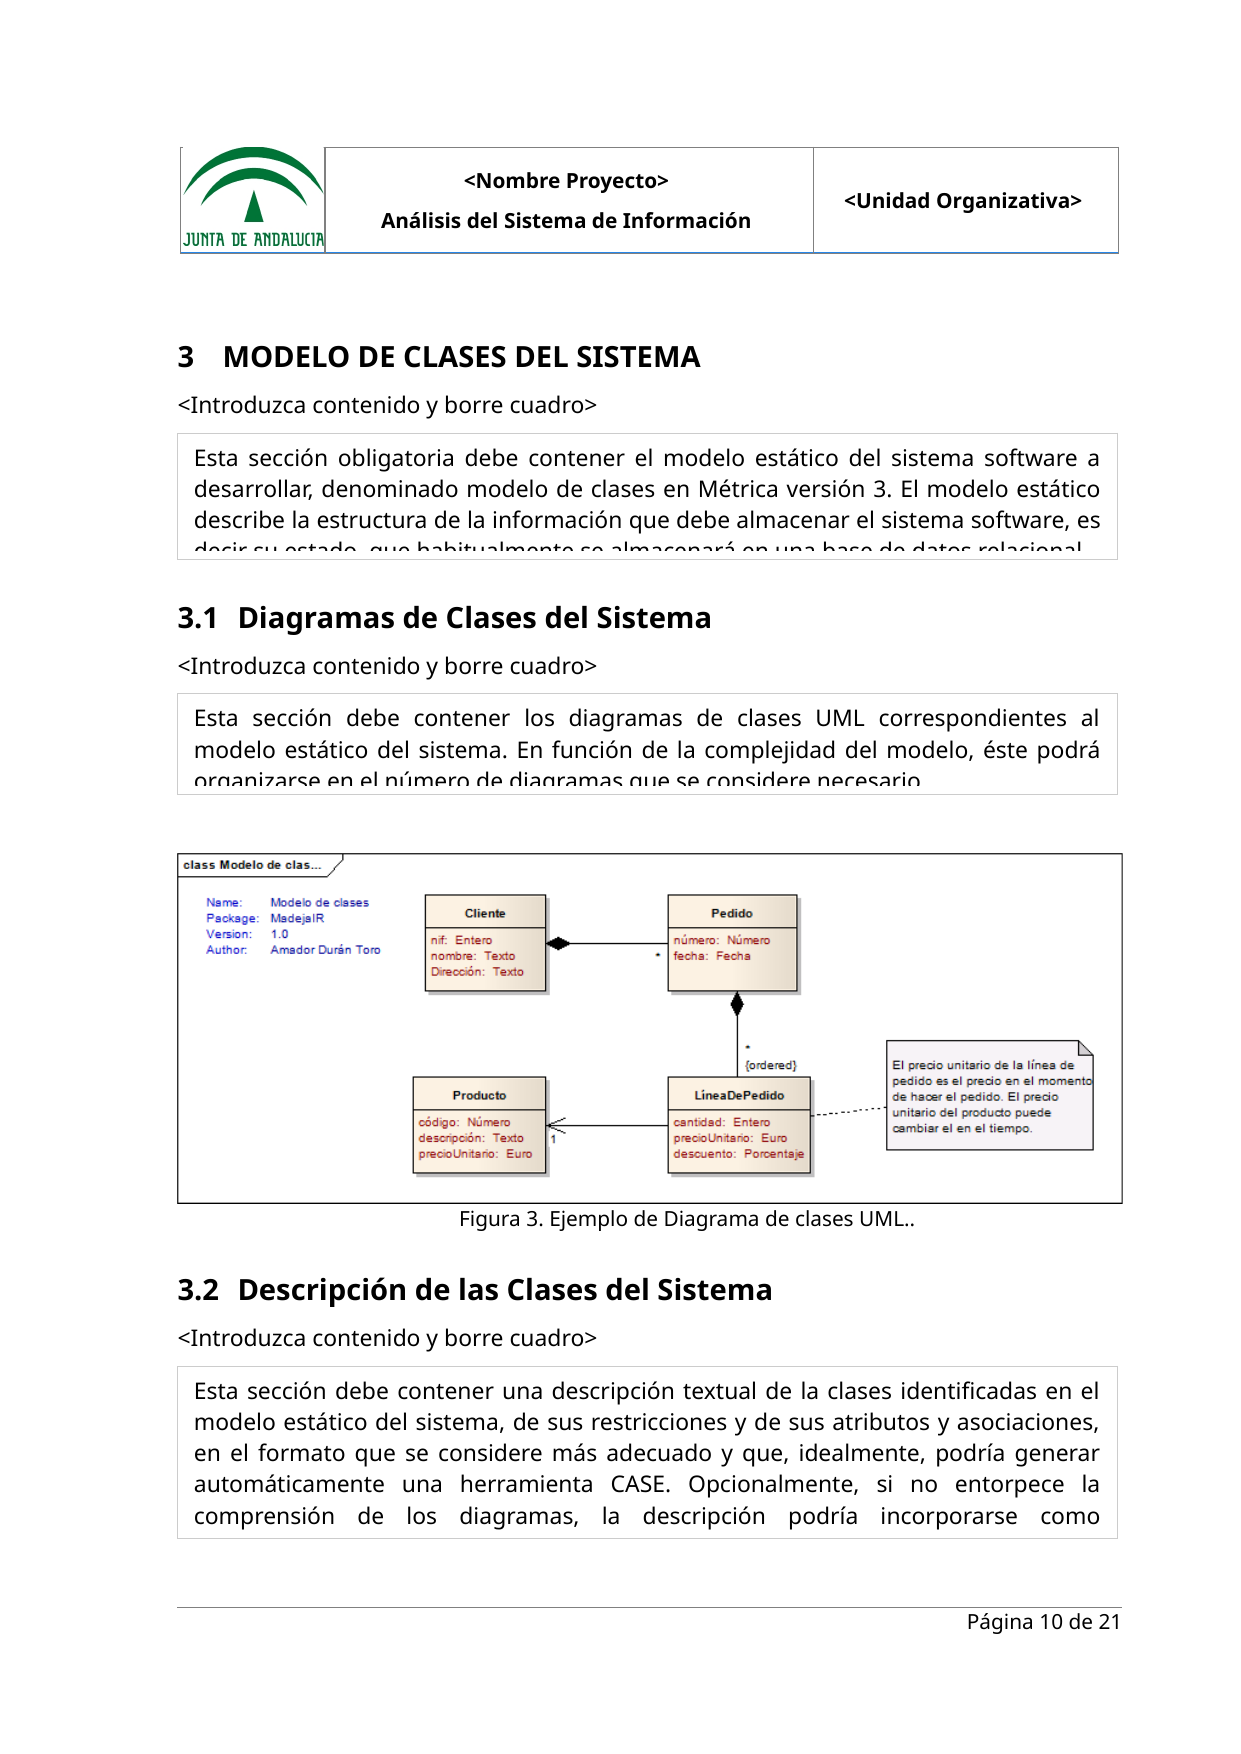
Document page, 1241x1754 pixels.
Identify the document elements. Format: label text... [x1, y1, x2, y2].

text <Introduzca contenido y borre cuadro> [177, 389, 1122, 420]
subtitle MODELO DE CLASES DEL SISTEMA [177, 336, 1122, 376]
text <Introduzca contenido y borre cuadro> [177, 649, 1122, 681]
text Esta sección obligatoria debe contener el modelo estático del sistema software a desarrollar, denominado modelo de clases en Métrica versión 3. El modelo estático describe la estructura de la información que debe almacenar el sistema software, es decir su estado, que habitualmente se almacenará en una base de datos relacional. [194, 441, 1101, 551]
picture [183, 147, 324, 246]
text Esta sección debe contener los diagramas de clases UML correspondientes al modelo estático del sistema. En función de la complejidad del modelo, éste podrá organizarse en el número de diagramas que se considere necesario. [194, 702, 1101, 786]
text Esta sección debe contener una descripción textual de la clases identificadas en el modelo estático del sistema, de sus restricciones y de sus atributos y asociaciones, en el formato que se considere más adecuado y que, idealmente, podría generar automáticamente una herramienta CASE. Opcionalmente, si no entorpece la comprensión de los diagramas, la descripción podría incorporarse como comentarios en los diagramas mediante anotaciones UML o similares como complemento a los mismos. [194, 1375, 1101, 1530]
subtitle Diagramas de Clases del Sistema [177, 597, 1122, 637]
picture [176, 852, 1123, 1204]
text <Introduzca contenido y borre cuadro> [177, 1322, 1122, 1353]
list Figura 3. Ejemplo de Diagrama de clases UML.. [215, 1204, 1122, 1232]
subtitle Descripción de las Clases del Sistema [177, 1270, 1122, 1309]
